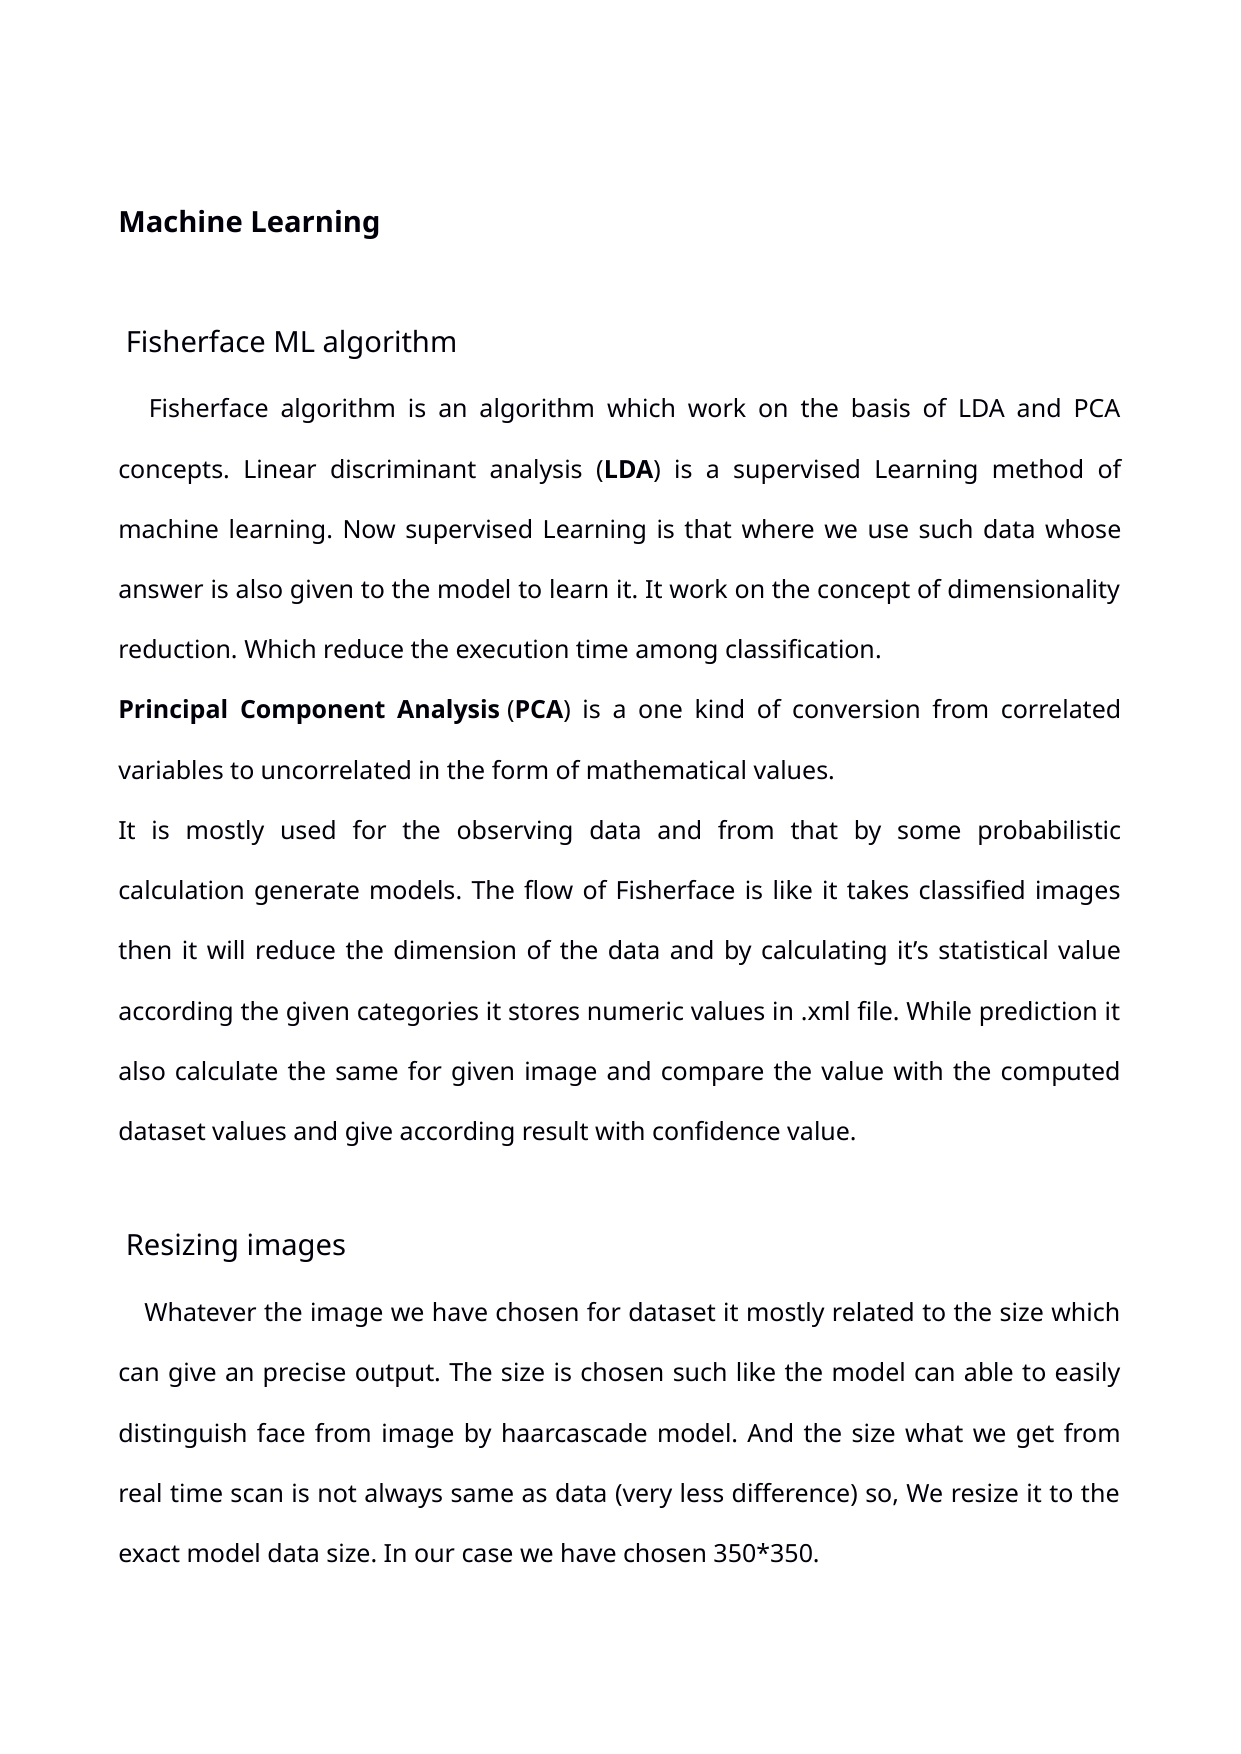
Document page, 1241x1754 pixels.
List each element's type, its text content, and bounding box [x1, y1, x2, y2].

text Whatever the image we have chosen for dataset it mostly related to the size which can give an precise output. The size is chosen such like the model can able to easily distinguish face from image by haarcascade model. And the size what we get from real time scan is not always same as data (very less difference) so, We resize it to the exact model data size. In our case we have chosen 350*350. [118, 1295, 1122, 1570]
text Principal Component Analysis (PCA) is a one kind of conversion from correlated variables to uncorrelated in the form of mathematical values. [118, 692, 1122, 786]
text Fisherface ML algorithm [118, 321, 1122, 361]
text Machine Learning [118, 202, 1122, 241]
text It is mostly used for the observing data and from that by some probabilistic calculation generate models. The flow of Fisherface is like it takes classified images then it will reduce the dimension of the data and by calculating it’s statistical value according the given categories it stores numeric values in .xml file. While prediction it also calculate the same for given image and compare the value with the computed dataset values and give according result with confidence value. [118, 813, 1122, 1148]
text Fisherface algorithm is an algorithm which work on the basis of LDA and PCA concepts. Linear discriminant analysis (LDA) is a supervised Learning method of machine learning. Now supervised Learning is that where we use such data whose answer is also given to the model to learn it. It work on the concept of dimensionality reduction. Which reduce the execution time among classification. [118, 391, 1122, 666]
text Resizing images [118, 1225, 1122, 1264]
